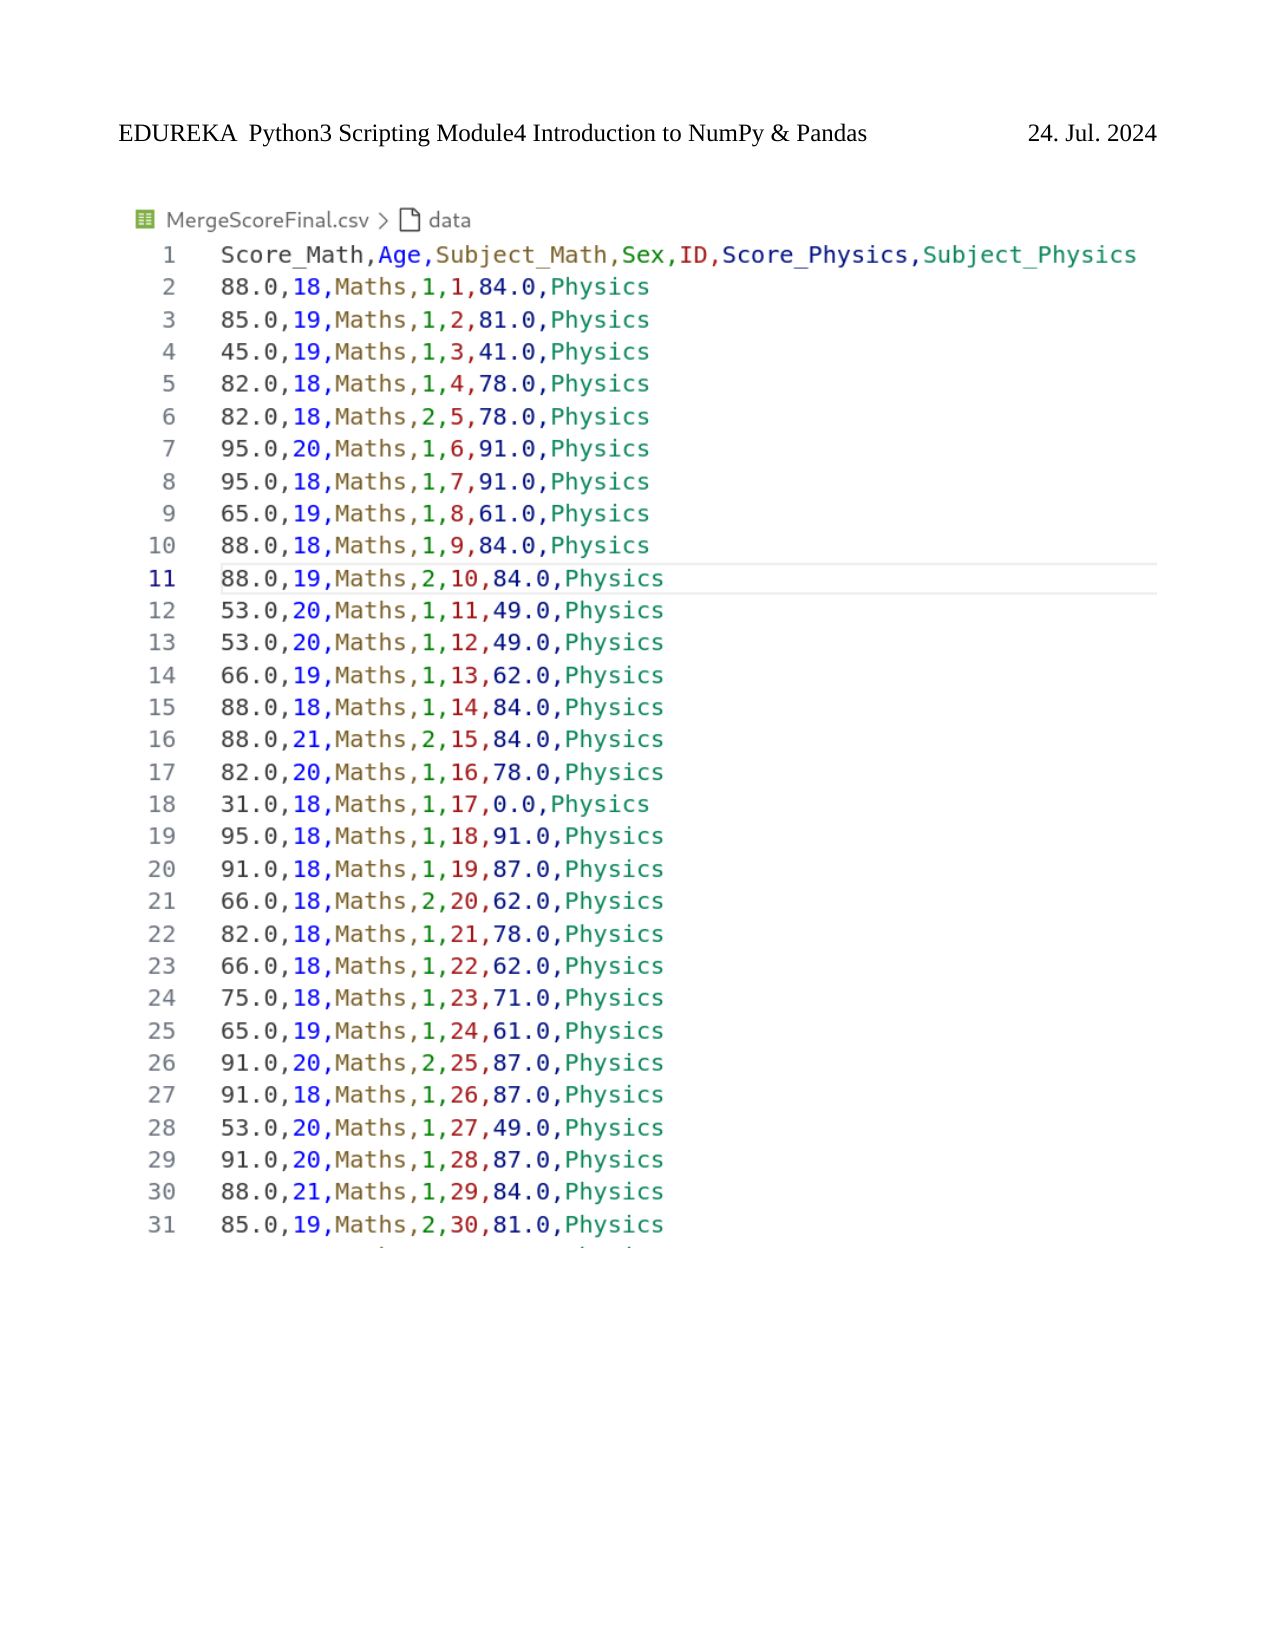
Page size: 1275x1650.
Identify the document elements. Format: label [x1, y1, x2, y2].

picture [118, 205, 1157, 1248]
